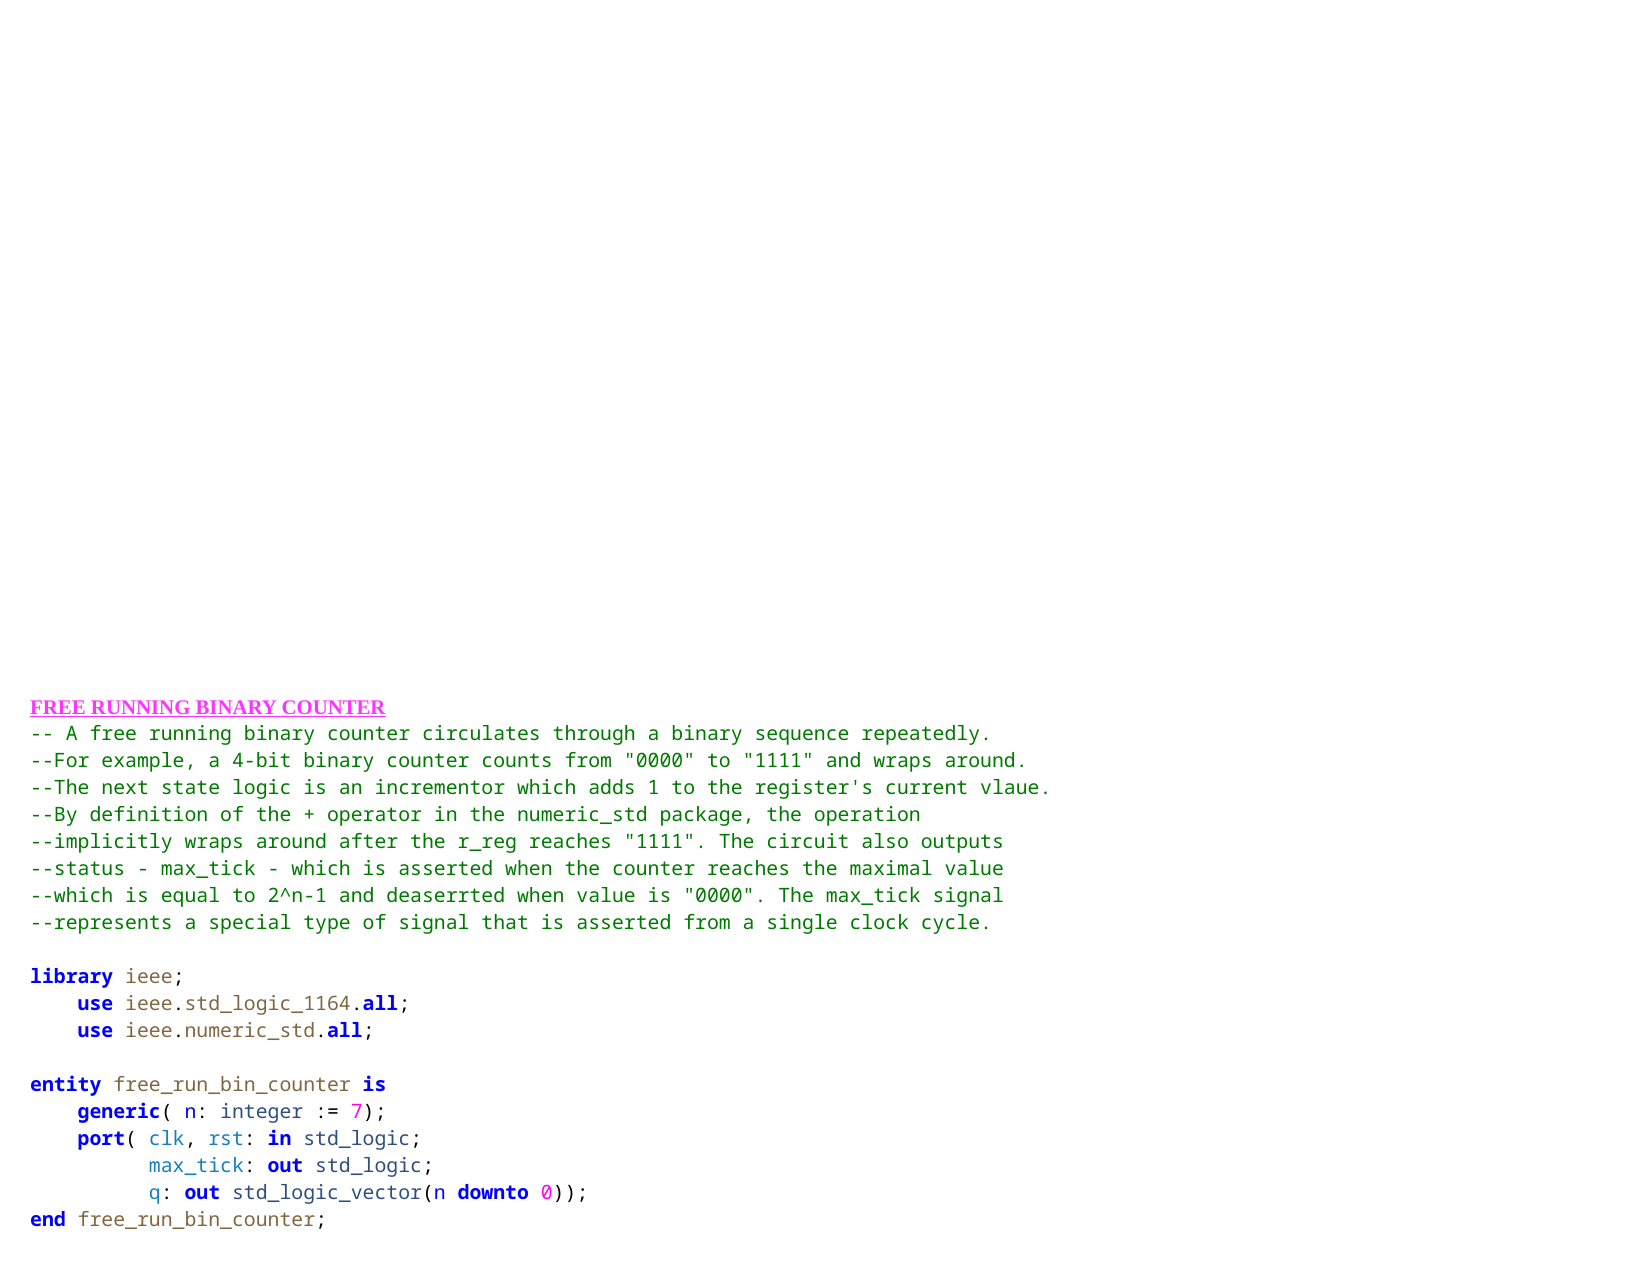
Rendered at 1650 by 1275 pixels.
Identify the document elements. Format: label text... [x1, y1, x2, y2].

text use ieee.std_logic_1164.all; [30, 989, 1620, 1016]
text entity free_run_bin_counter is [30, 1070, 1620, 1097]
text library ieee; [30, 962, 1620, 989]
text q: out std_logic_vector(n downto 0)); [30, 1178, 1620, 1205]
text --represents a special type of signal that is asserted from a single clock cycle. [30, 908, 1620, 935]
text generic( n: integer := 7); [30, 1097, 1620, 1124]
text --implicitly wraps around after the r_reg reaches "1111". The circuit also outputs [30, 827, 1620, 854]
text use ieee.numeric_std.all; [30, 1016, 1620, 1043]
text FREE RUNNING BINARY COUNTER [30, 696, 1620, 719]
text --status - max_tick - which is asserted when the counter reaches the maximal value [30, 854, 1620, 881]
text --For example, a 4-bit binary counter counts from "0000" to "1111" and wraps around. [30, 747, 1620, 773]
text --By definition of the + operator in the numeric_std package, the operation [30, 801, 1620, 827]
text --The next state logic is an incrementor which adds 1 to the register's current vlaue. [30, 773, 1620, 801]
text port( clk, rst: in std_logic; [30, 1124, 1620, 1151]
text --which is equal to 2^n-1 and deaserrted when value is "0000". The max_tick signal [30, 881, 1620, 908]
text end free_run_bin_counter; [30, 1205, 1620, 1232]
text -- A free running binary counter circulates through a binary sequence repeatedly. [30, 719, 1620, 747]
text max_tick: out std_logic; [30, 1151, 1620, 1178]
